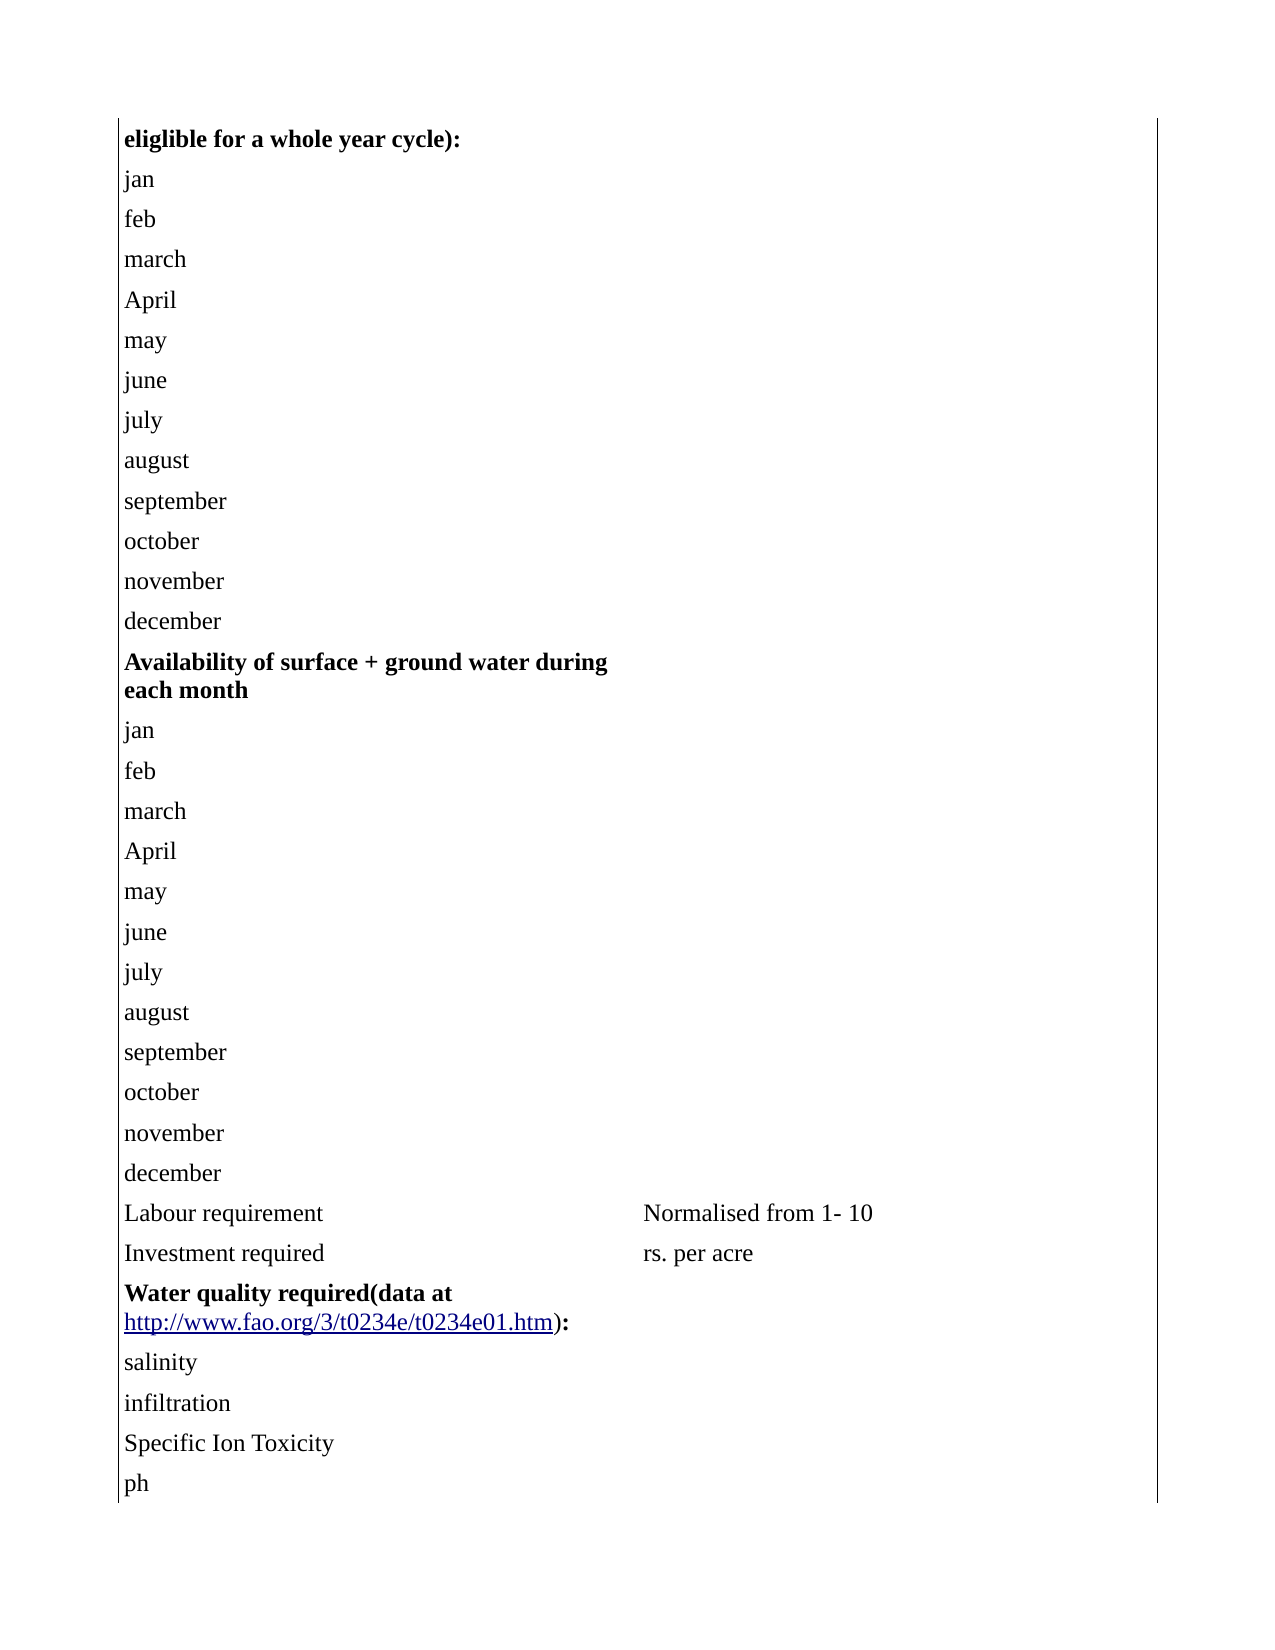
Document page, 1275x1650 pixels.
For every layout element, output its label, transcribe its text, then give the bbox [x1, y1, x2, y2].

table_cell [638, 1342, 1157, 1382]
table_cell march [119, 239, 637, 279]
table_cell [638, 319, 1157, 359]
table_cell august [119, 440, 637, 480]
table_cell Investment required [119, 1233, 637, 1273]
table_cell [638, 118, 1157, 158]
table_cell Normalised from 1- 10 [638, 1192, 1157, 1232]
table_cell july [119, 951, 637, 991]
table_cell feb [119, 199, 637, 239]
table_cell [638, 641, 1157, 710]
table_cell may [119, 871, 637, 911]
table_cell infiltration [119, 1382, 637, 1422]
table_cell [638, 790, 1157, 830]
table_cell jan [119, 158, 637, 198]
table_cell [638, 1462, 1157, 1502]
table_cell [638, 279, 1157, 319]
table_cell Availability of surface + ground water during each month [119, 641, 637, 710]
table_cell [638, 911, 1157, 951]
table_cell july [119, 400, 637, 440]
table_cell october [119, 520, 637, 560]
table_cell [638, 560, 1157, 601]
table_cell may [119, 319, 637, 359]
table_cell december [119, 1152, 637, 1192]
table_cell [638, 1273, 1157, 1342]
table_cell june [119, 911, 637, 951]
table_cell [638, 1031, 1157, 1072]
table_cell [638, 199, 1157, 239]
table_cell [638, 830, 1157, 871]
table_cell ph [119, 1462, 637, 1502]
table_cell march [119, 790, 637, 830]
table_cell feb [119, 750, 637, 790]
table_cell [638, 1152, 1157, 1192]
table_cell june [119, 359, 637, 399]
table_cell April [119, 830, 637, 871]
table_cell [638, 480, 1157, 520]
table_cell [638, 1072, 1157, 1112]
table_cell november [119, 1112, 637, 1152]
table_cell november [119, 560, 637, 601]
table_cell Labour requirement [119, 1192, 637, 1232]
table_cell jan [119, 710, 637, 750]
table_cell [638, 158, 1157, 198]
table_cell salinity [119, 1342, 637, 1382]
table_cell september [119, 1031, 637, 1072]
table_cell [638, 440, 1157, 480]
table_cell [638, 239, 1157, 279]
table_cell [638, 1422, 1157, 1462]
table_cell august [119, 991, 637, 1031]
table_cell rs. per acre [638, 1233, 1157, 1273]
table_cell April [119, 279, 637, 319]
table_cell [638, 1382, 1157, 1422]
table_cell [638, 991, 1157, 1031]
table_cell Specific Ion Toxicity [119, 1422, 637, 1462]
table_cell december [119, 601, 637, 641]
table_cell [638, 359, 1157, 399]
table_cell september [119, 480, 637, 520]
table_cell [638, 871, 1157, 911]
table_cell [638, 951, 1157, 991]
table_cell [638, 601, 1157, 641]
table_cell [638, 400, 1157, 440]
table_cell october [119, 1072, 637, 1112]
table_cell eliglible for a whole year cycle): [119, 118, 637, 158]
table_cell [638, 520, 1157, 560]
table_cell [638, 1112, 1157, 1152]
table_cell Water quality required(data at http://www.fao.org/3/t0234e/t0234e01.htm): [119, 1273, 637, 1342]
table_cell [638, 750, 1157, 790]
table_cell [638, 710, 1157, 750]
